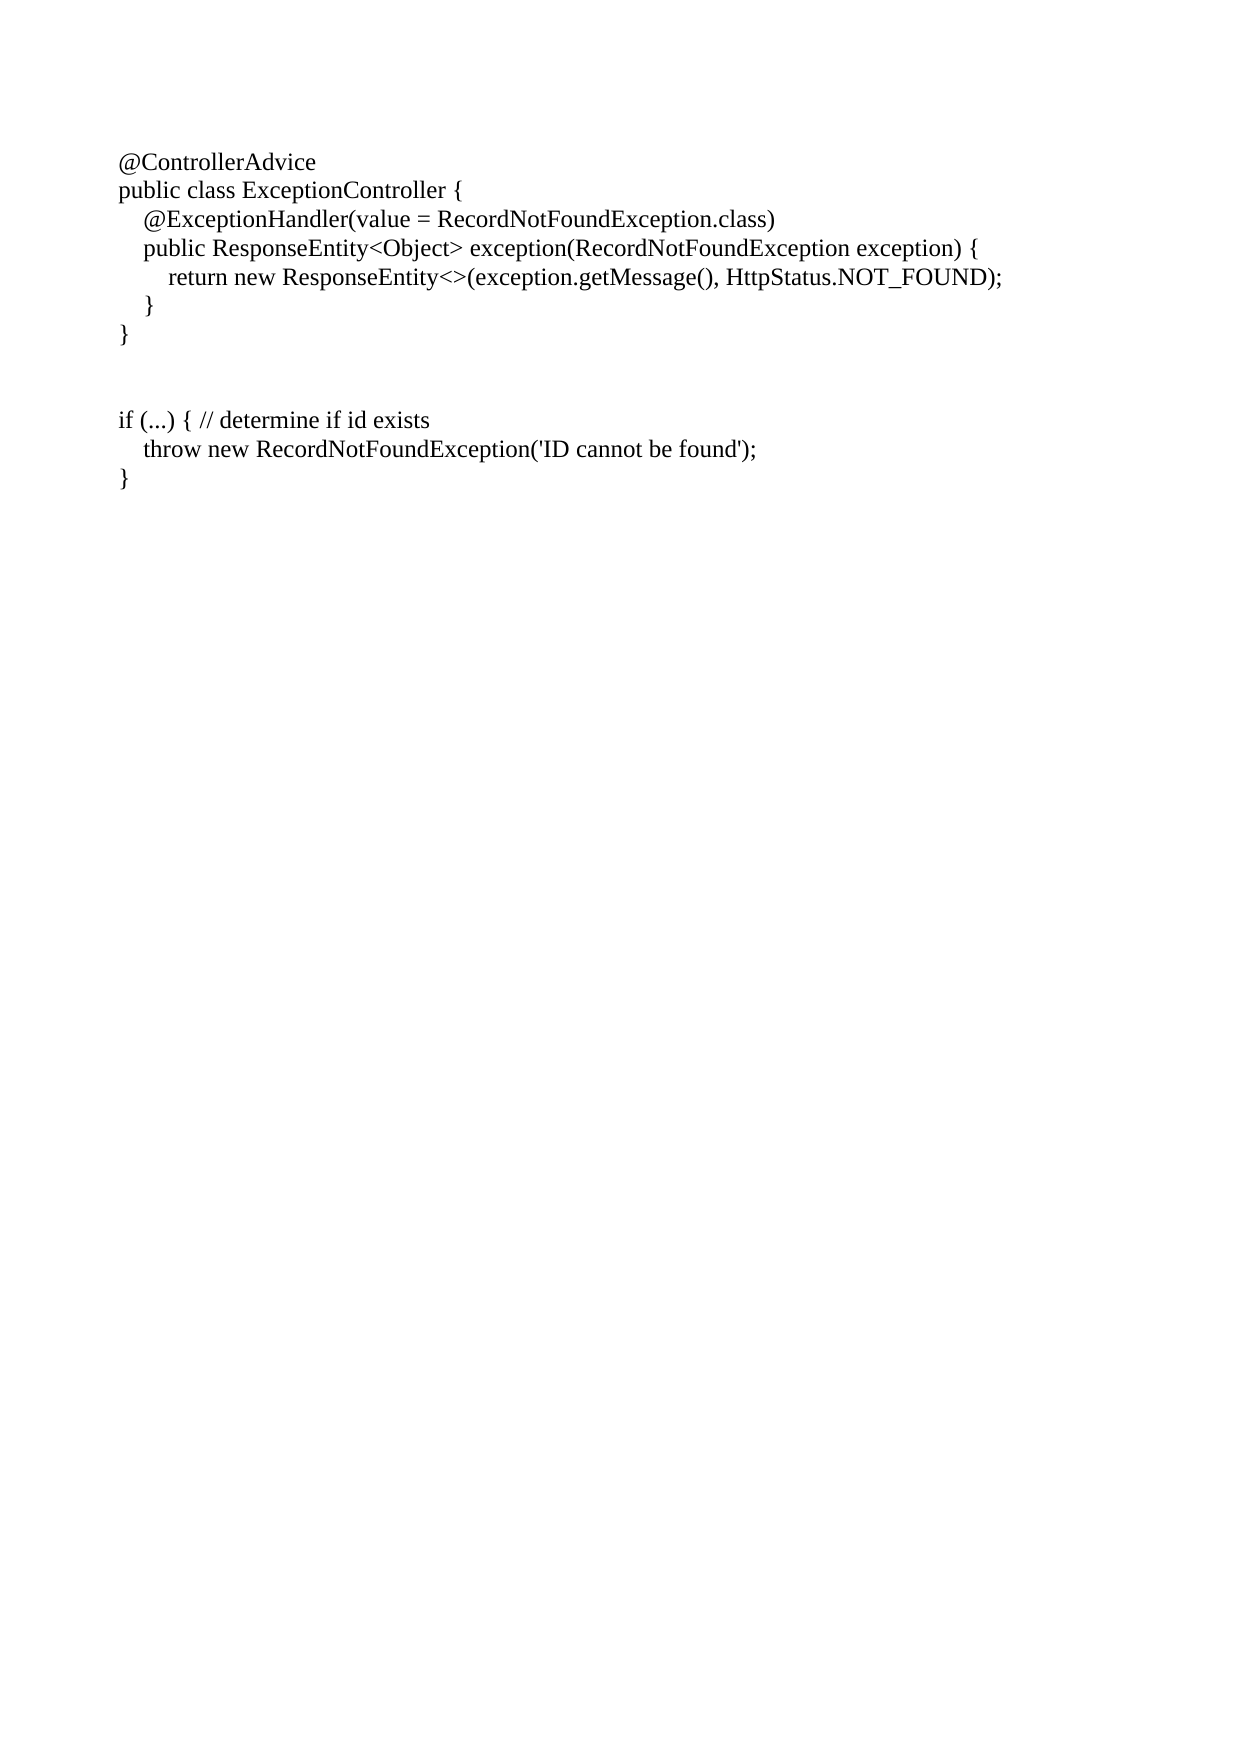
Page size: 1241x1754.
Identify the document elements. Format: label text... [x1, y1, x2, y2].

text } [118, 463, 1122, 492]
text throw new RecordNotFoundException('ID cannot be found'); [118, 434, 1122, 463]
text if (...) { // determine if id exists [118, 406, 1122, 434]
text public class ExceptionController { [118, 176, 1122, 204]
text @ExceptionHandler(value = RecordNotFoundException.class) [118, 204, 1122, 233]
text return new ResponseEntity<>(exception.getMessage(), HttpStatus.NOT_FOUND); [118, 262, 1122, 291]
text public ResponseEntity<Object> exception(RecordNotFoundException exception) { [118, 233, 1122, 262]
text } [118, 319, 1122, 348]
text } [118, 291, 1122, 319]
text @ControllerAdvice [118, 147, 1122, 176]
